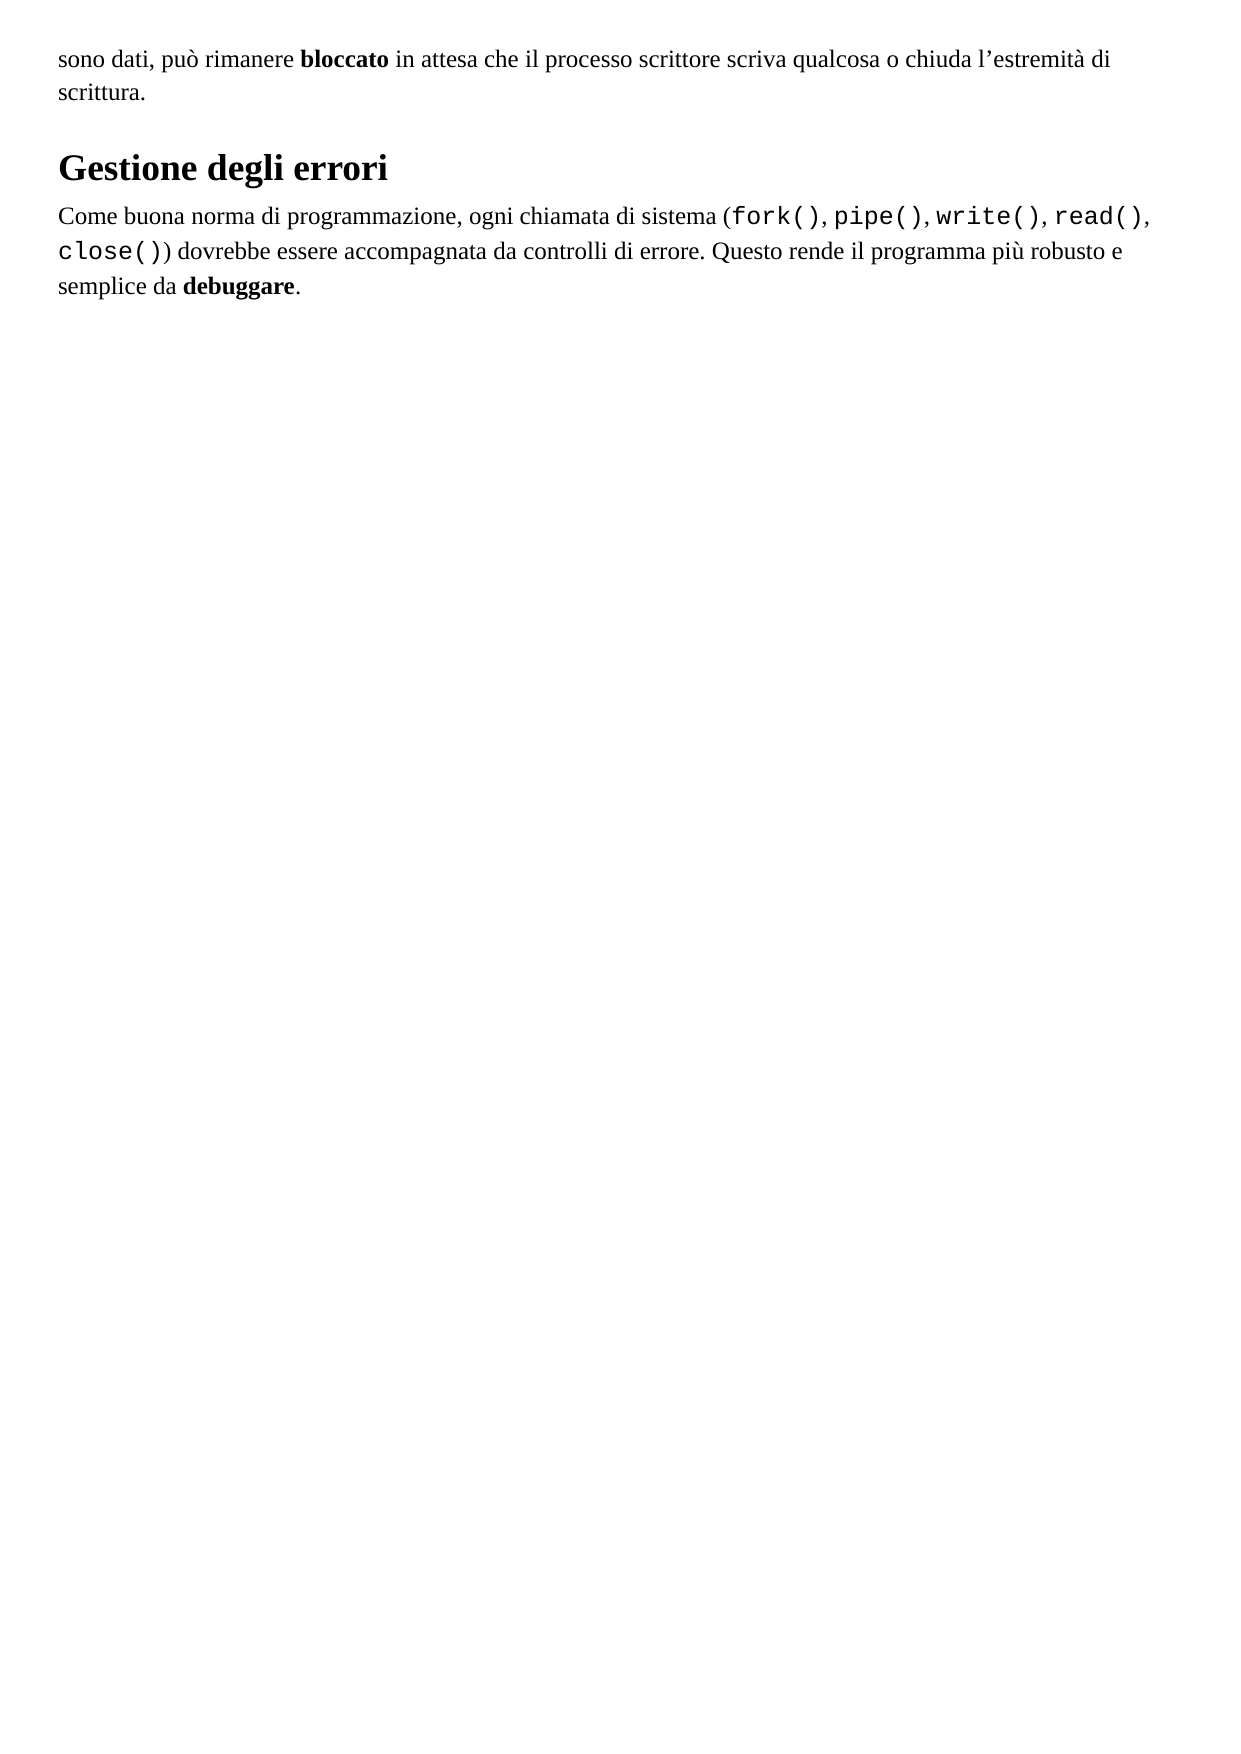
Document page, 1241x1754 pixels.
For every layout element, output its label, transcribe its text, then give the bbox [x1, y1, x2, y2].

text Come buona norma di programmazione, ogni chiamata di sistema (fork(), pipe(), write(), read(), close()) dovrebbe essere accompagnata da controlli di errore. Questo rende il programma più robusto e semplice da debuggare. [58, 201, 1183, 300]
text sono dati, può rimanere bloccato in attesa che il processo scrittore scriva qualcosa o chiuda l’estremità di scrittura. [58, 44, 1183, 106]
subtitle Gestione degli errori [58, 145, 1183, 188]
